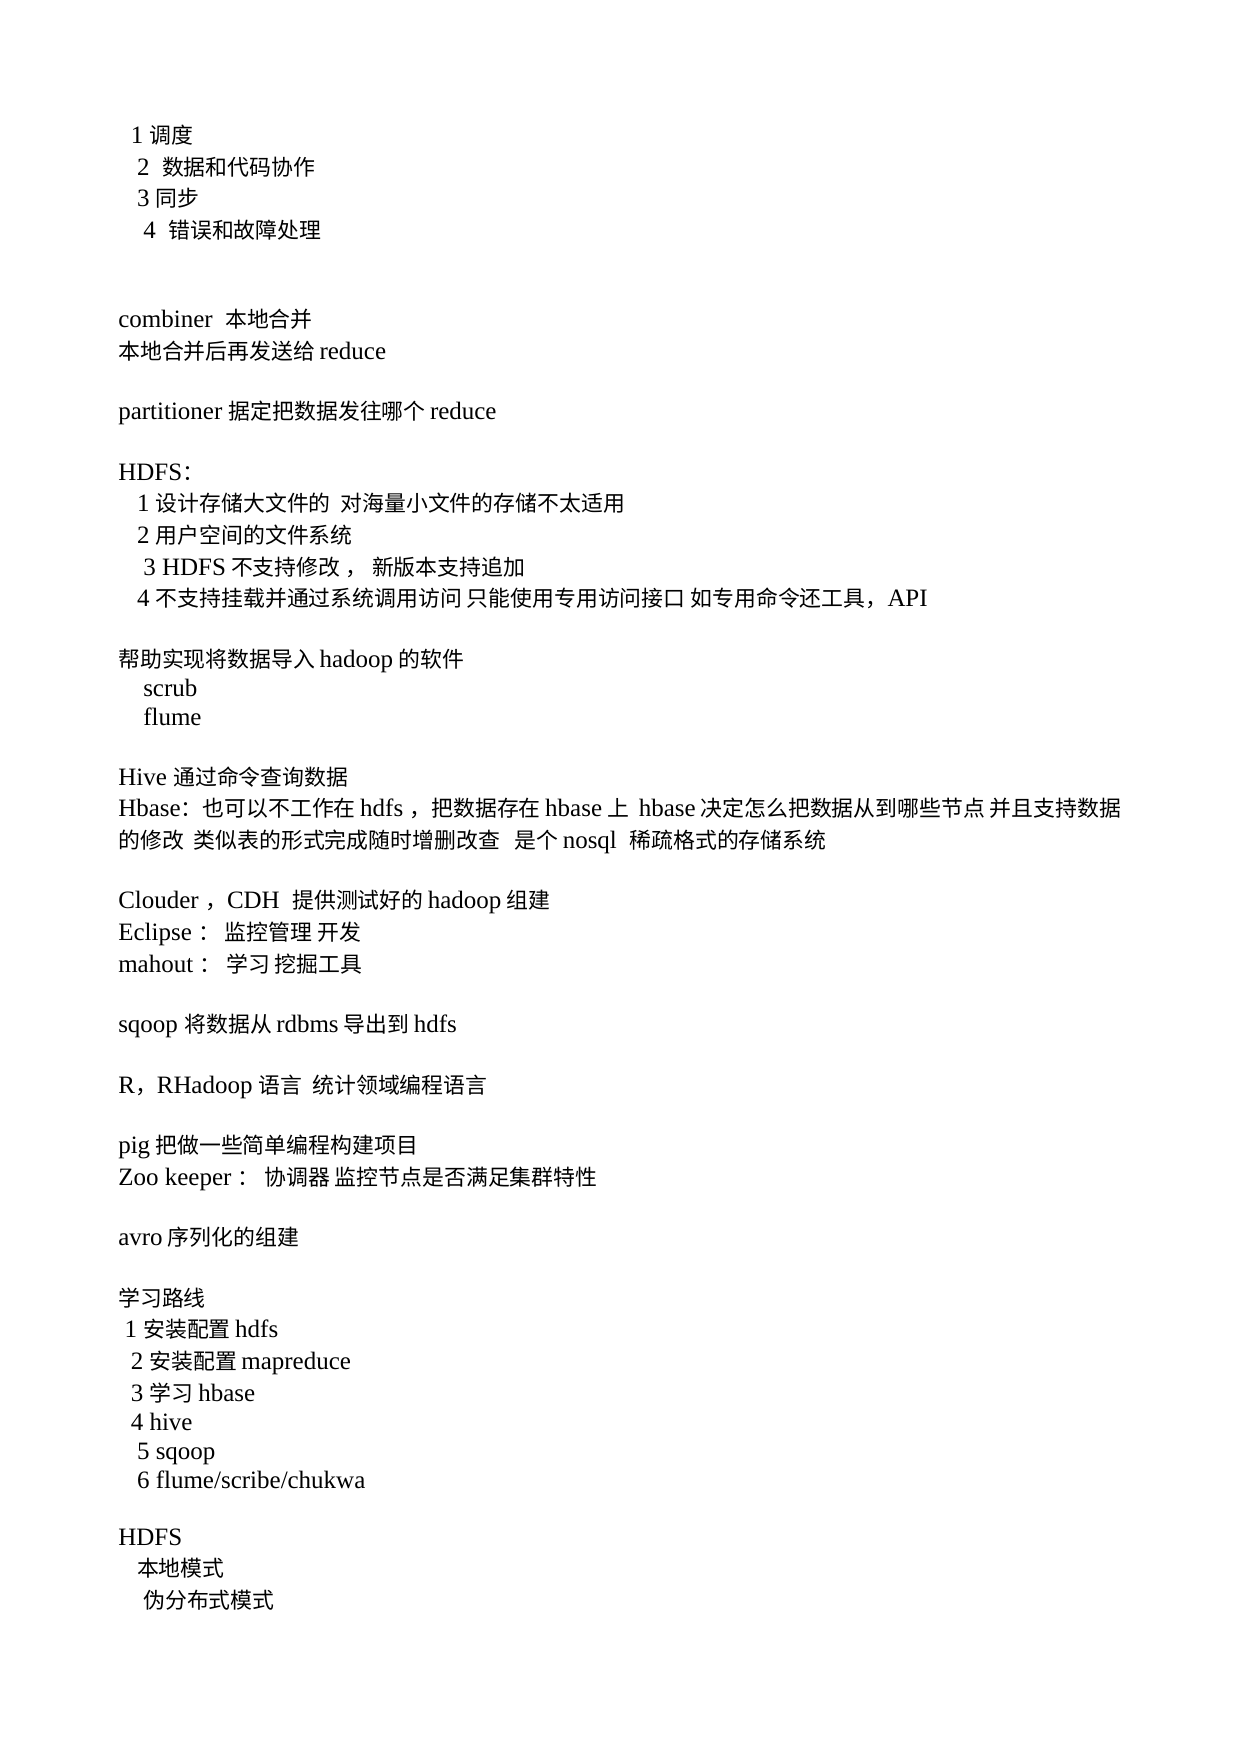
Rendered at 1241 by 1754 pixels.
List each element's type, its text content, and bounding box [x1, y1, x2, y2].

text 3 学习 hbase [118, 1376, 1122, 1407]
text 2 数据和代码协作 [118, 150, 1122, 181]
text R，RHadoop 语言 统计领域编程语言 [118, 1068, 1122, 1099]
text 3 同步 [118, 181, 1122, 213]
text Clouder ，CDH 提供测试好的hadoop组建 [118, 883, 1122, 915]
text 学习路线 [118, 1281, 1122, 1312]
text 2 用户空间的文件系统 [118, 518, 1122, 550]
text partitioner 据定把数据发往哪个reduce [118, 394, 1122, 426]
text flume [118, 702, 1122, 731]
text combiner 本地合并 [118, 302, 1122, 334]
text 1 安装配置hdfs [118, 1312, 1122, 1344]
text 6 flume/scribe/chukwa [118, 1465, 1122, 1493]
text pig把做一些简单编程构建项目 [118, 1128, 1122, 1160]
text 3 HDFS不支持修改 ， 新版本支持追加 [118, 550, 1122, 581]
text 4 不支持挂载并通过系统调用访问 只能使用专用访问接口 如专用命令还工具，API [118, 581, 1122, 613]
text sqoop 将数据从rdbms导出到hdfs [118, 1007, 1122, 1039]
text 5 sqoop [118, 1436, 1122, 1465]
text 帮助实现将数据导入hadoop的软件 [118, 642, 1122, 673]
text Zoo keeper ： 协调器 监控节点是否满足集群特性 [118, 1160, 1122, 1191]
text 2 安装配置mapreduce [118, 1344, 1122, 1376]
text avro序列化的组建 [118, 1220, 1122, 1252]
text Hive 通过命令查询数据 [118, 760, 1122, 791]
text 4 错误和故障处理 [118, 213, 1122, 245]
text 1 调度 [118, 118, 1122, 150]
text 本地模式 [118, 1551, 1122, 1583]
text Eclipse ： 监控管理 开发 [118, 915, 1122, 947]
text HDFS： [118, 455, 1122, 486]
text 伪分布式模式 [118, 1583, 1122, 1614]
text 1 设计存储大文件的 对海量小文件的存储不太适用 [118, 486, 1122, 518]
text mahout ： 学习 挖掘工具 [118, 947, 1122, 978]
text scrub [118, 673, 1122, 702]
text 本地合并后再发送给reduce [118, 334, 1122, 366]
text 4 hive [118, 1407, 1122, 1436]
text Hbase：也可以不工作在hdfs ，把数据存在hbase上 hbase决定怎么把数据从到哪些节点 并且支持数据的修改 类似表的形式完成随时增删改查 是个nosql 稀疏格式的存储系统 [118, 791, 1122, 855]
text HDFS [118, 1522, 1122, 1551]
